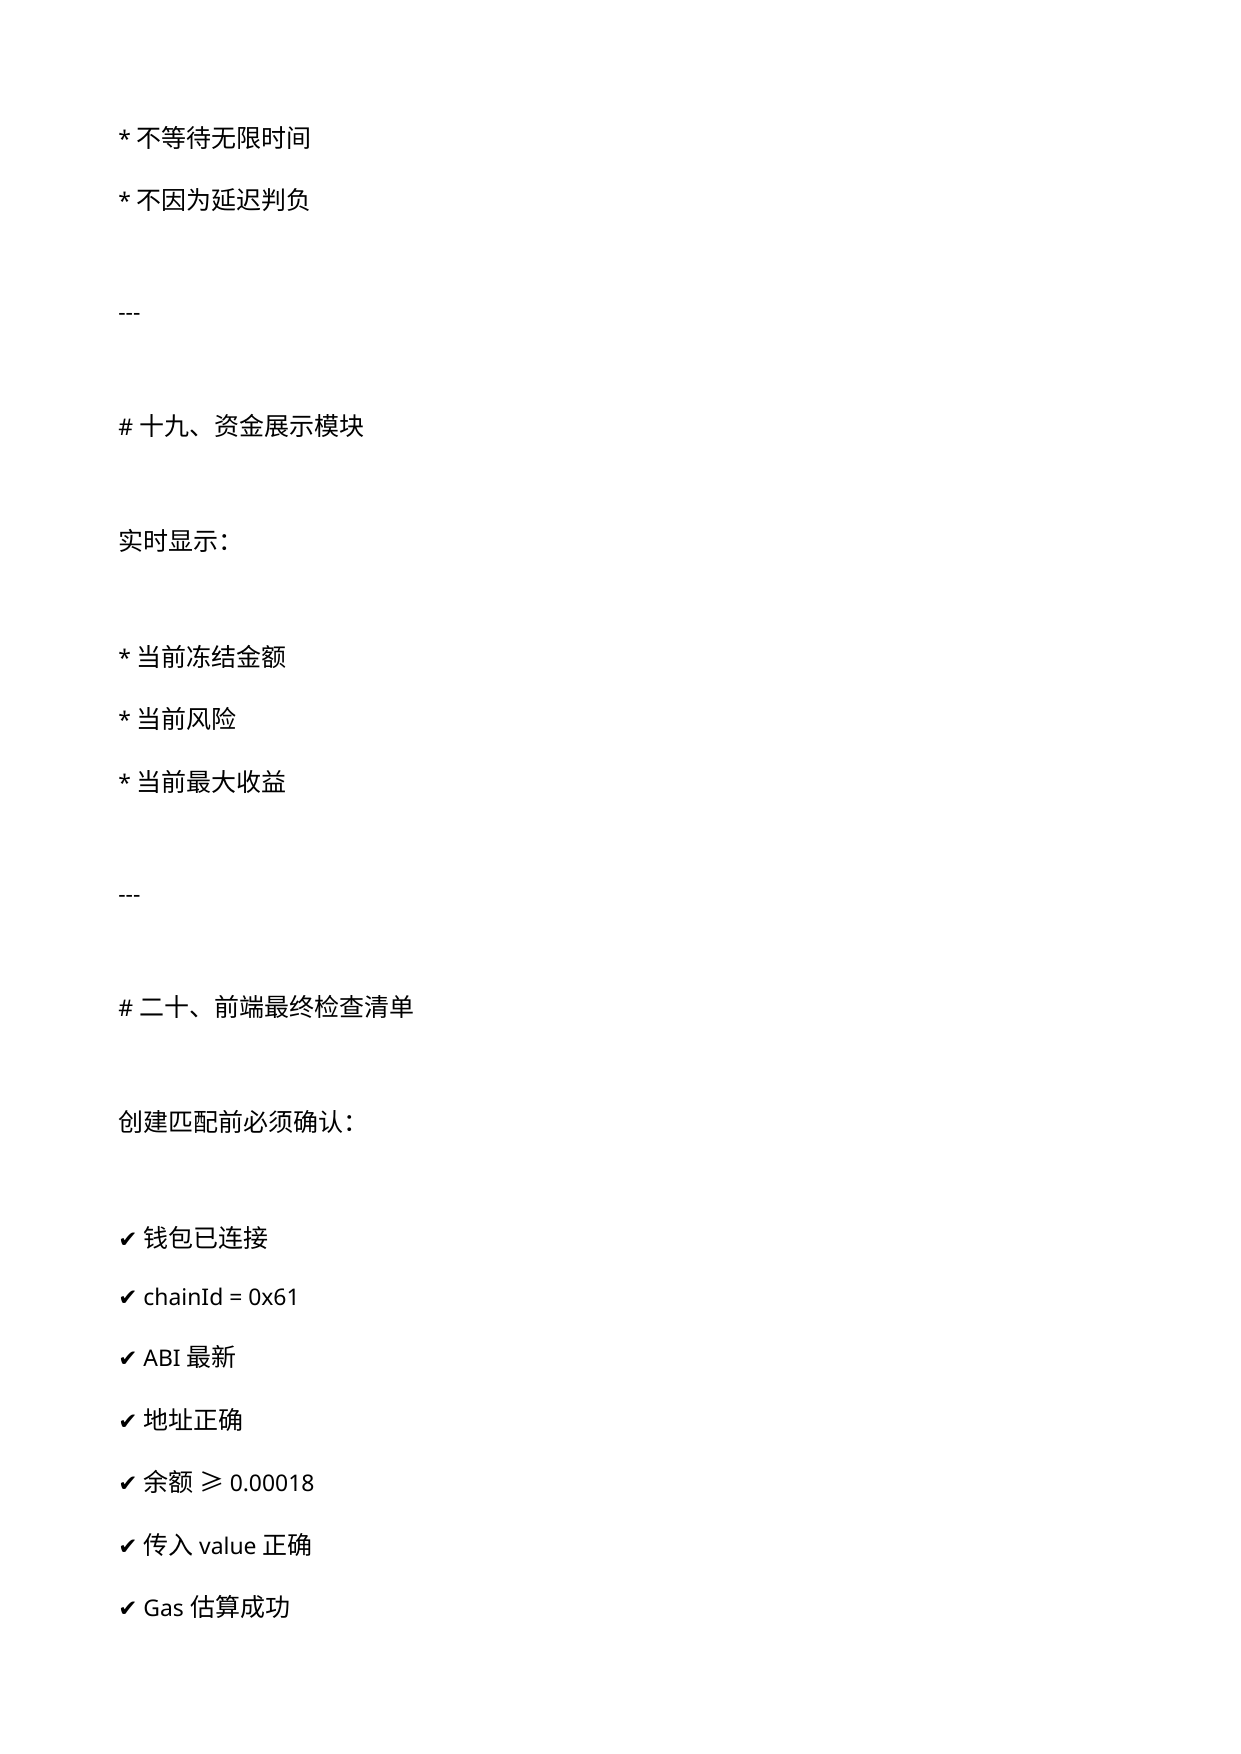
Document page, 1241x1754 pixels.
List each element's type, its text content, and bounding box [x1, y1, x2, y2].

text ✔ Gas 估算成功 [118, 1588, 1122, 1624]
text ✔ chainId = 0x61 [118, 1281, 1122, 1312]
text ✔ ABI 最新 [118, 1338, 1122, 1374]
text # 二十、前端最终检查清单 [118, 987, 1122, 1023]
text --- [118, 877, 1122, 909]
text --- [118, 296, 1122, 327]
text ✔ 余额 ≥ 0.00018 [118, 1463, 1122, 1499]
text * 不等待无限时间 [118, 118, 1122, 154]
text 实时显示： [118, 521, 1122, 558]
text * 当前风险 [118, 699, 1122, 736]
text # 十九、资金展示模块 [118, 406, 1122, 442]
text ✔ 钱包已连接 [118, 1218, 1122, 1254]
text 创建匹配前必须确认： [118, 1103, 1122, 1139]
text * 不因为延迟判负 [118, 181, 1122, 217]
text ✔ 地址正确 [118, 1400, 1122, 1436]
text * 当前最大收益 [118, 762, 1122, 798]
text ✔ 传入 value 正确 [118, 1525, 1122, 1561]
text * 当前冻结金额 [118, 637, 1122, 673]
